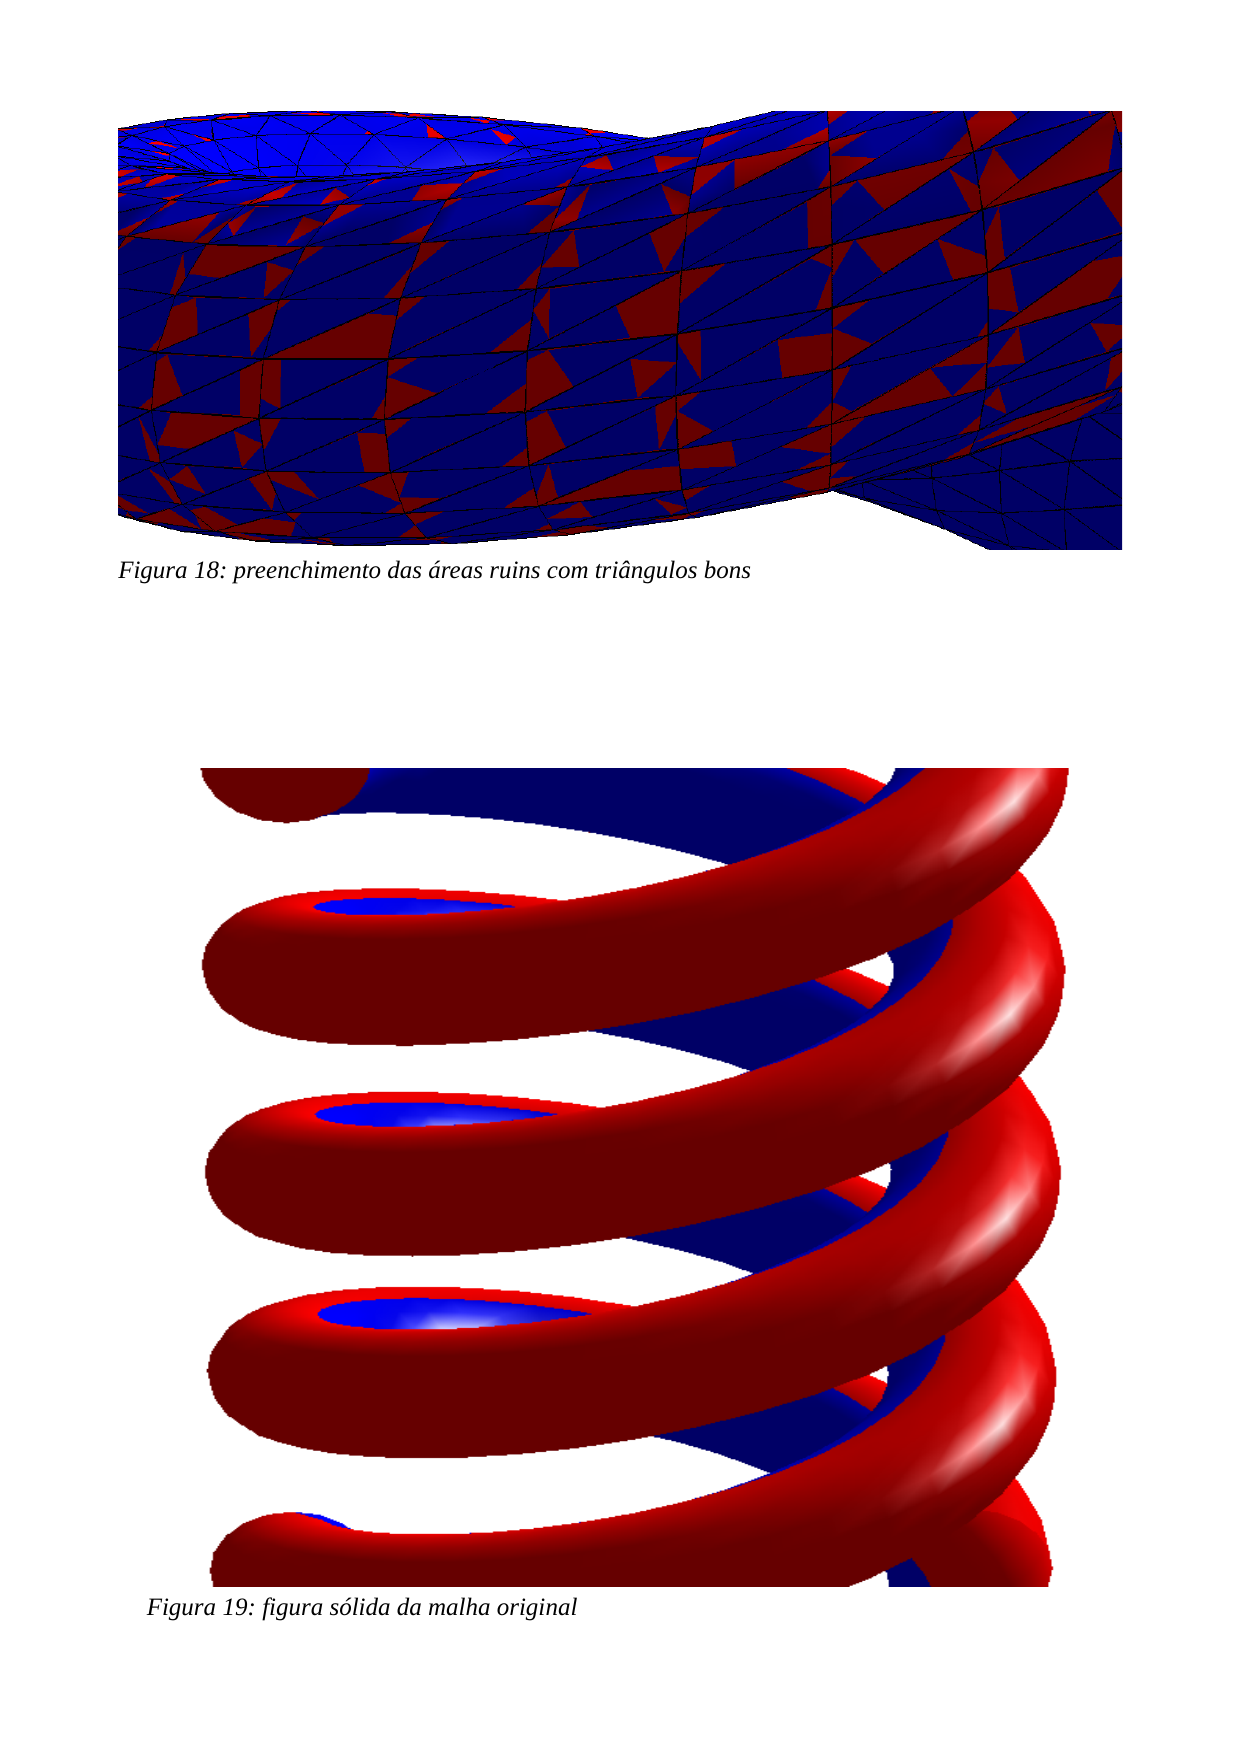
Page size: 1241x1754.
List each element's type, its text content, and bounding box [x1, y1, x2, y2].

picture [118, 111, 1123, 550]
text Figura 19: figura sólida da malha original [147, 1587, 1093, 1621]
picture [146, 768, 1094, 1587]
text Figura 18: preenchimento das áreas ruins com triângulos bons [118, 550, 1122, 584]
